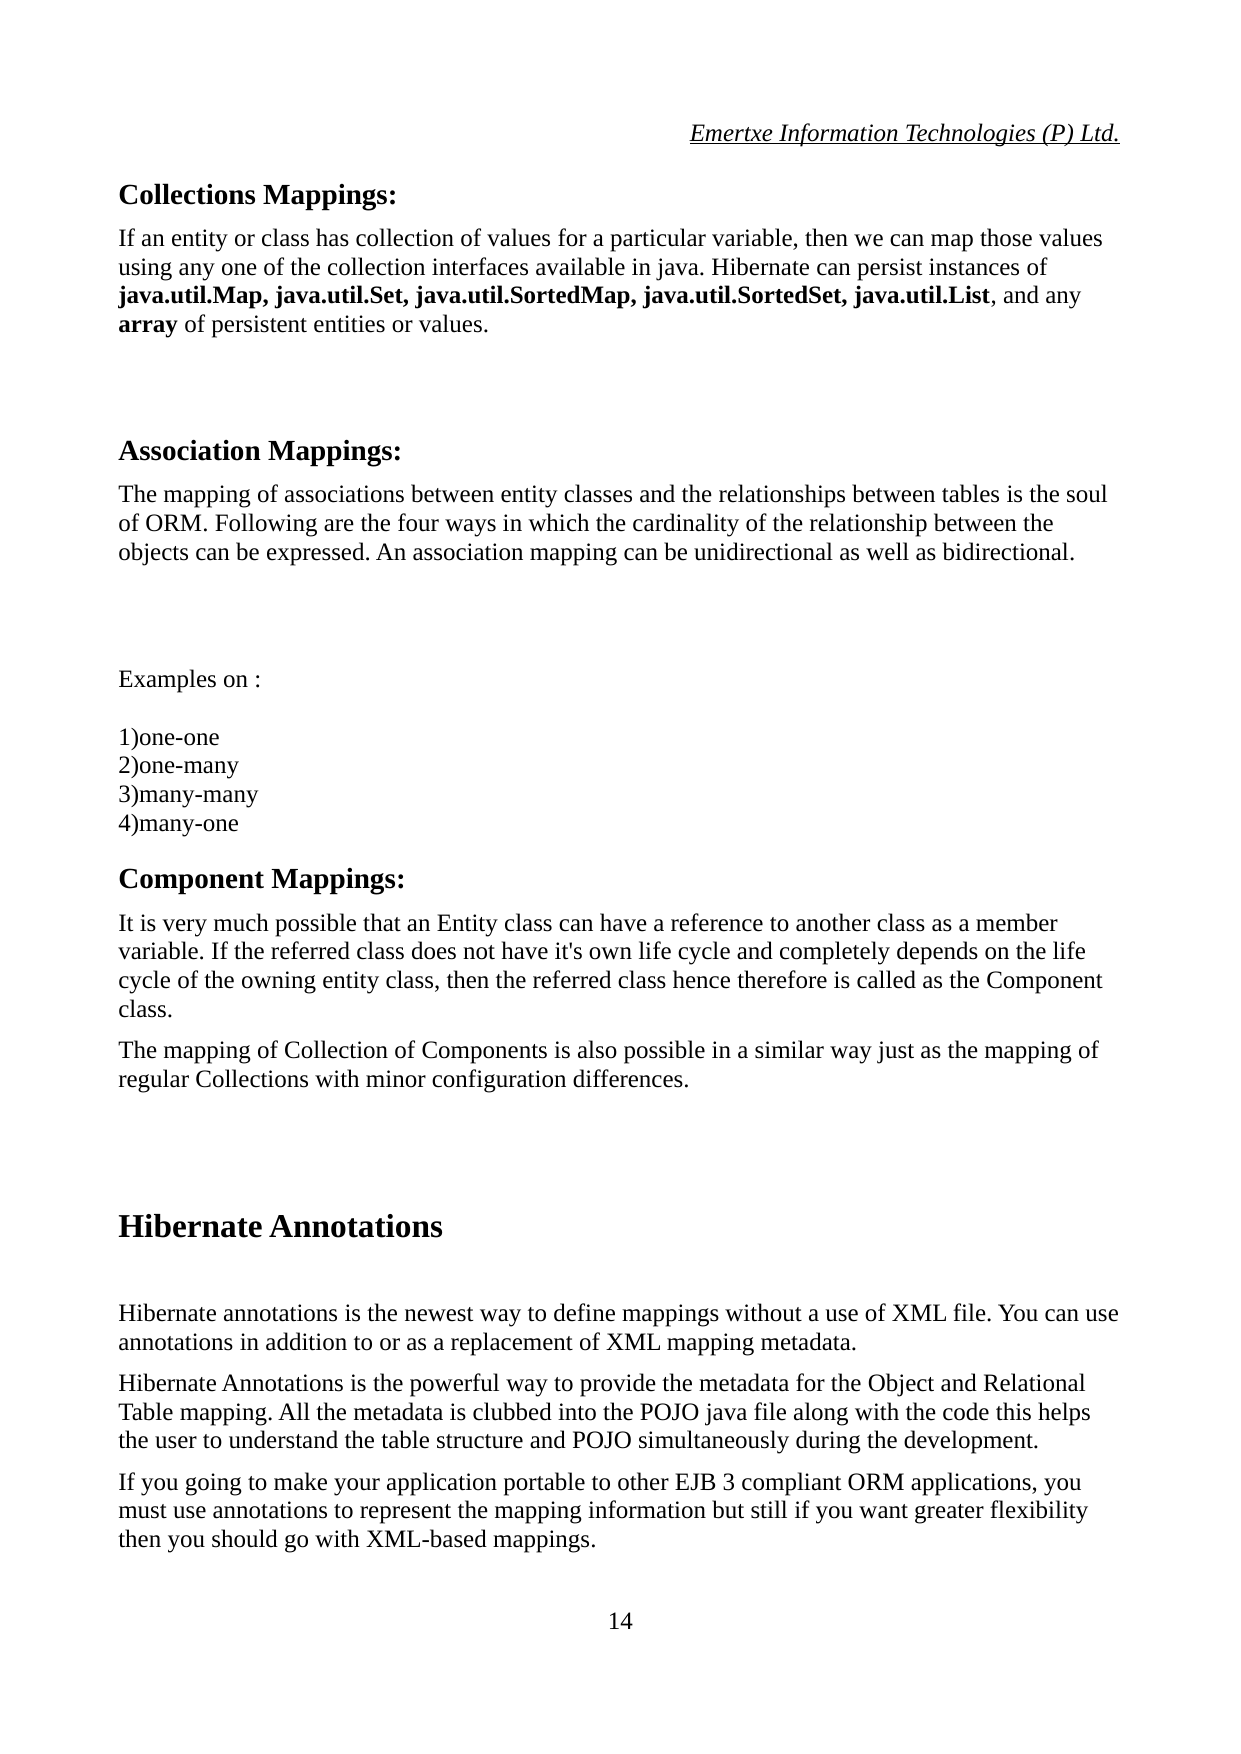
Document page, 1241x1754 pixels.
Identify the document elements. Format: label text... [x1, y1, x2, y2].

subtitle Collections Mappings: [118, 177, 1122, 211]
text If you going to make your application portable to other EJB 3 compliant ORM applications, you must use annotations to represent the mapping information but still if you want greater flexibility then you should go with XML-based mappings. [118, 1467, 1122, 1553]
subtitle Association Mappings: [118, 433, 1122, 467]
text It is very much possible that an Entity class can have a reference to another class as a member variable. If the referred class does not have it's own life cycle and completely depends on the life cycle of the owning entity class, then the referred class hence therefore is called as the Component class. [118, 908, 1122, 1023]
subtitle Component Mappings: [118, 862, 1122, 895]
text Hibernate annotations is the newest way to define mappings without a use of XML file. You can use annotations in addition to or as a replacement of XML mapping metadata. [118, 1298, 1122, 1356]
text 1)one-one [118, 722, 1122, 750]
subtitle Hibernate Annotations [118, 1206, 1122, 1244]
text 2)one-many [118, 750, 1122, 779]
text The mapping of Collection of Components is also possible in a similar way just as the mapping of regular Collections with minor configuration differences. [118, 1035, 1122, 1093]
text The mapping of associations between entity classes and the relationships between tables is the soul of ORM. Following are the four ways in which the cardinality of the relationship between the objects can be expressed. An association mapping can be unidirectional as well as bidirectional. [118, 479, 1122, 565]
text Hibernate Annotations is the powerful way to provide the metadata for the Object and Relational Table mapping. All the metadata is clubbed into the POJO java file along with the code this helps the user to understand the table structure and POJO simultaneously during the development. [118, 1368, 1122, 1454]
text 3)many-many [118, 779, 1122, 808]
text 4)many-one [118, 808, 1122, 837]
text If an entity or class has collection of values for a particular variable, then we can map those values using any one of the collection interfaces available in java. Hibernate can persist instances of java.util.Map, java.util.Set, java.util.SortedMap, java.util.SortedSet, java.util.List, and any array of persistent entities or values. [118, 223, 1122, 338]
text Examples on : [118, 664, 1122, 693]
